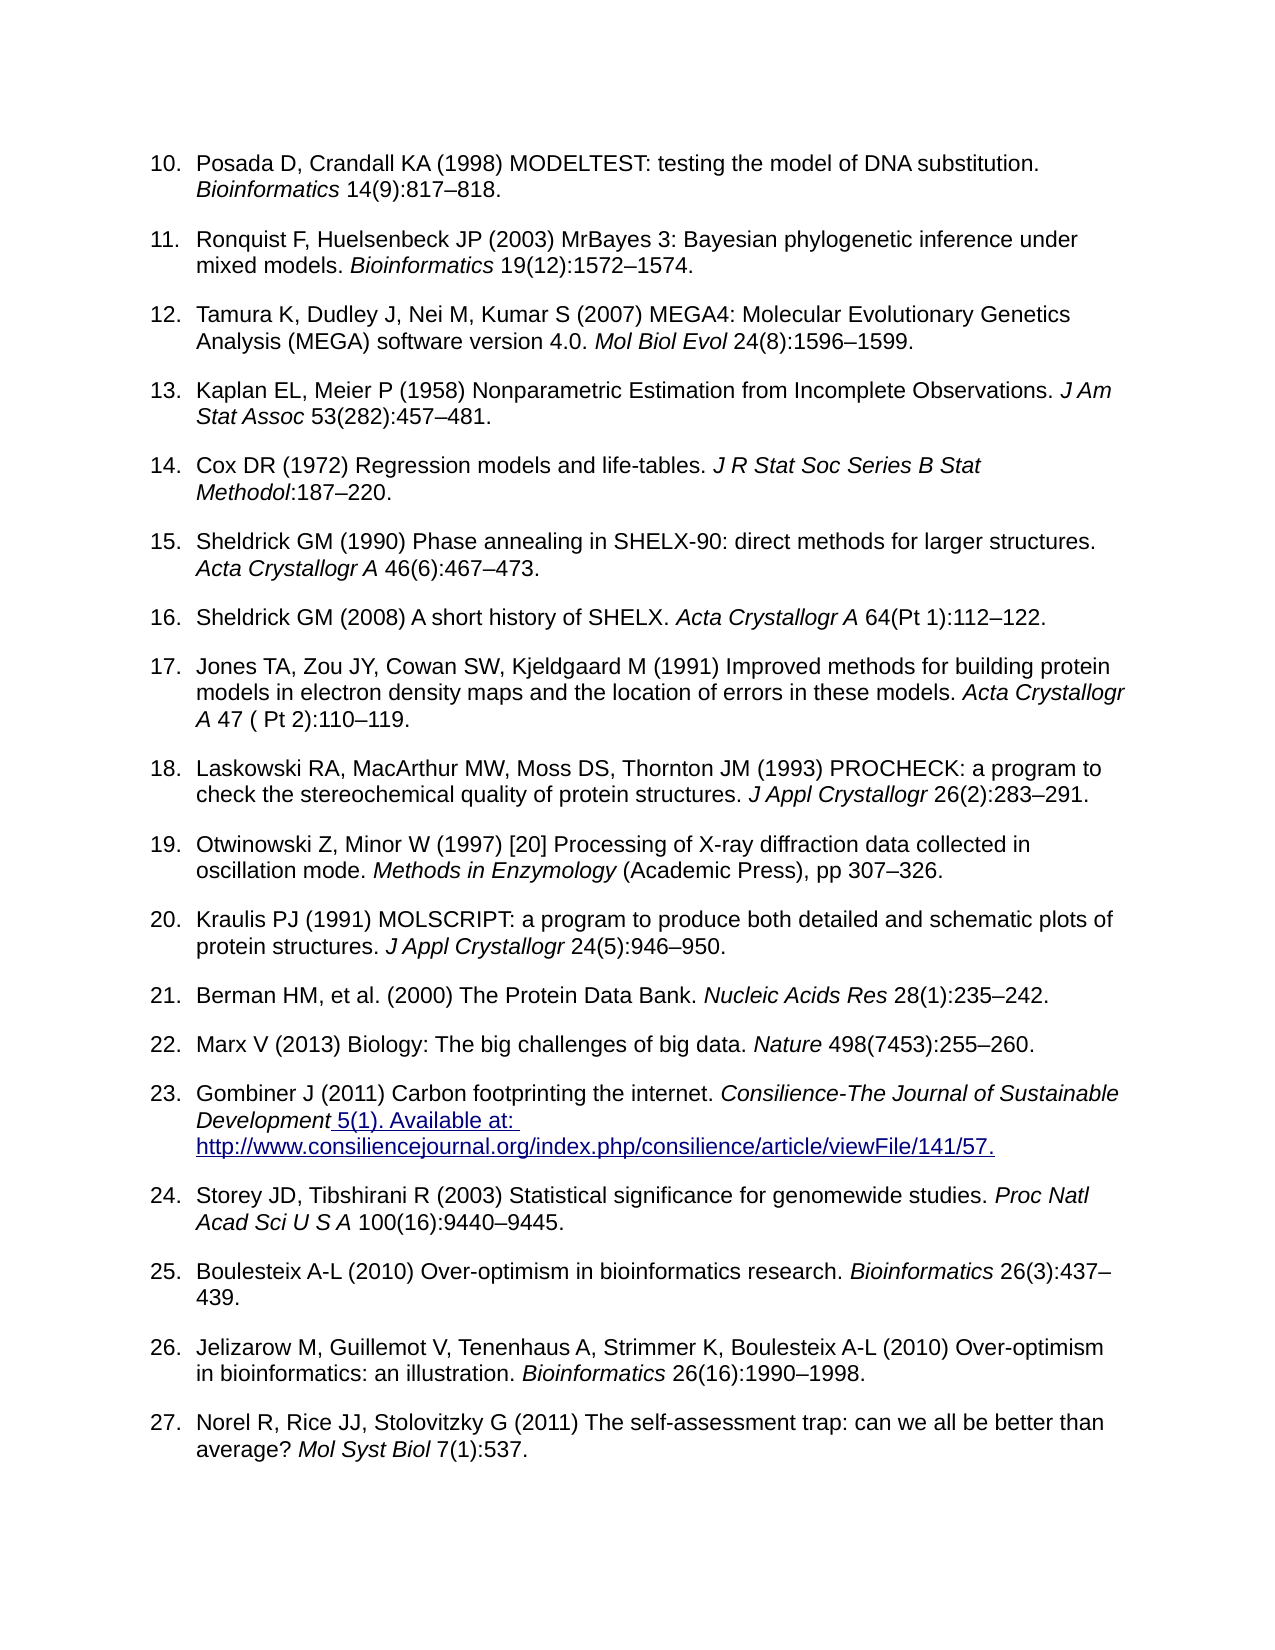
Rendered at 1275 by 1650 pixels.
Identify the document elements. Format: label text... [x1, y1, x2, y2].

text 25. Boulesteix A-L (2010) Over-optimism in bioinformatics research. Bioinformatics 26(3):437–439. [150, 1258, 1125, 1311]
text 24. Storey JD, Tibshirani R (2003) Statistical significance for genomewide studies. Proc Natl Acad Sci U S A 100(16):9440–9445. [150, 1182, 1125, 1235]
text 10. Posada D, Crandall KA (1998) MODELTEST: testing the model of DNA substitution. Bioinformatics 14(9):817–818. [150, 150, 1125, 203]
text 27. Norel R, Rice JJ, Stolovitzky G (2011) The self‐assessment trap: can we all be better than average? Mol Syst Biol 7(1):537. [150, 1409, 1125, 1462]
text 11. Ronquist F, Huelsenbeck JP (2003) MrBayes 3: Bayesian phylogenetic inference under mixed models. Bioinformatics 19(12):1572–1574. [150, 226, 1125, 278]
text 13. Kaplan EL, Meier P (1958) Nonparametric Estimation from Incomplete Observations. J Am Stat Assoc 53(282):457–481. [150, 377, 1125, 429]
text 19. Otwinowski Z, Minor W (1997) [20] Processing of X-ray diffraction data collected in oscillation mode. Methods in Enzymology (Academic Press), pp 307–326. [150, 831, 1125, 883]
text 22. Marx V (2013) Biology: The big challenges of big data. Nature 498(7453):255–260. [150, 1031, 1125, 1057]
text 21. Berman HM, et al. (2000) The Protein Data Bank. Nucleic Acids Res 28(1):235–242. [150, 982, 1125, 1008]
text 14. Cox DR (1972) Regression models and life-tables. J R Stat Soc Series B Stat Methodol:187–220. [150, 452, 1125, 505]
text 12. Tamura K, Dudley J, Nei M, Kumar S (2007) MEGA4: Molecular Evolutionary Genetics Analysis (MEGA) software version 4.0. Mol Biol Evol 24(8):1596–1599. [150, 301, 1125, 354]
text 20. Kraulis PJ (1991) MOLSCRIPT: a program to produce both detailed and schematic plots of protein structures. J Appl Crystallogr 24(5):946–950. [150, 906, 1125, 959]
text 26. Jelizarow M, Guillemot V, Tenenhaus A, Strimmer K, Boulesteix A-L (2010) Over-optimism in bioinformatics: an illustration. Bioinformatics 26(16):1990–1998. [150, 1334, 1125, 1386]
text 17. Jones TA, Zou JY, Cowan SW, Kjeldgaard M (1991) Improved methods for building protein models in electron density maps and the location of errors in these models. Acta Crystallogr A 47 ( Pt 2):110–119. [150, 653, 1125, 732]
text 16. Sheldrick GM (2008) A short history of SHELX. Acta Crystallogr A 64(Pt 1):112–122. [150, 604, 1125, 630]
text 15. Sheldrick GM (1990) Phase annealing in SHELX-90: direct methods for larger structures. Acta Crystallogr A 46(6):467–473. [150, 528, 1125, 581]
text 18. Laskowski RA, MacArthur MW, Moss DS, Thornton JM (1993) PROCHECK: a program to check the stereochemical quality of protein structures. J Appl Crystallogr 26(2):283–291. [150, 755, 1125, 808]
text 23. Gombiner J (2011) Carbon footprinting the internet. Consilience-The Journal of Sustainable Development 5(1). Available at: http://www.consiliencejournal.org/index.php/consilience/article/viewFile/141/57. [150, 1080, 1125, 1159]
